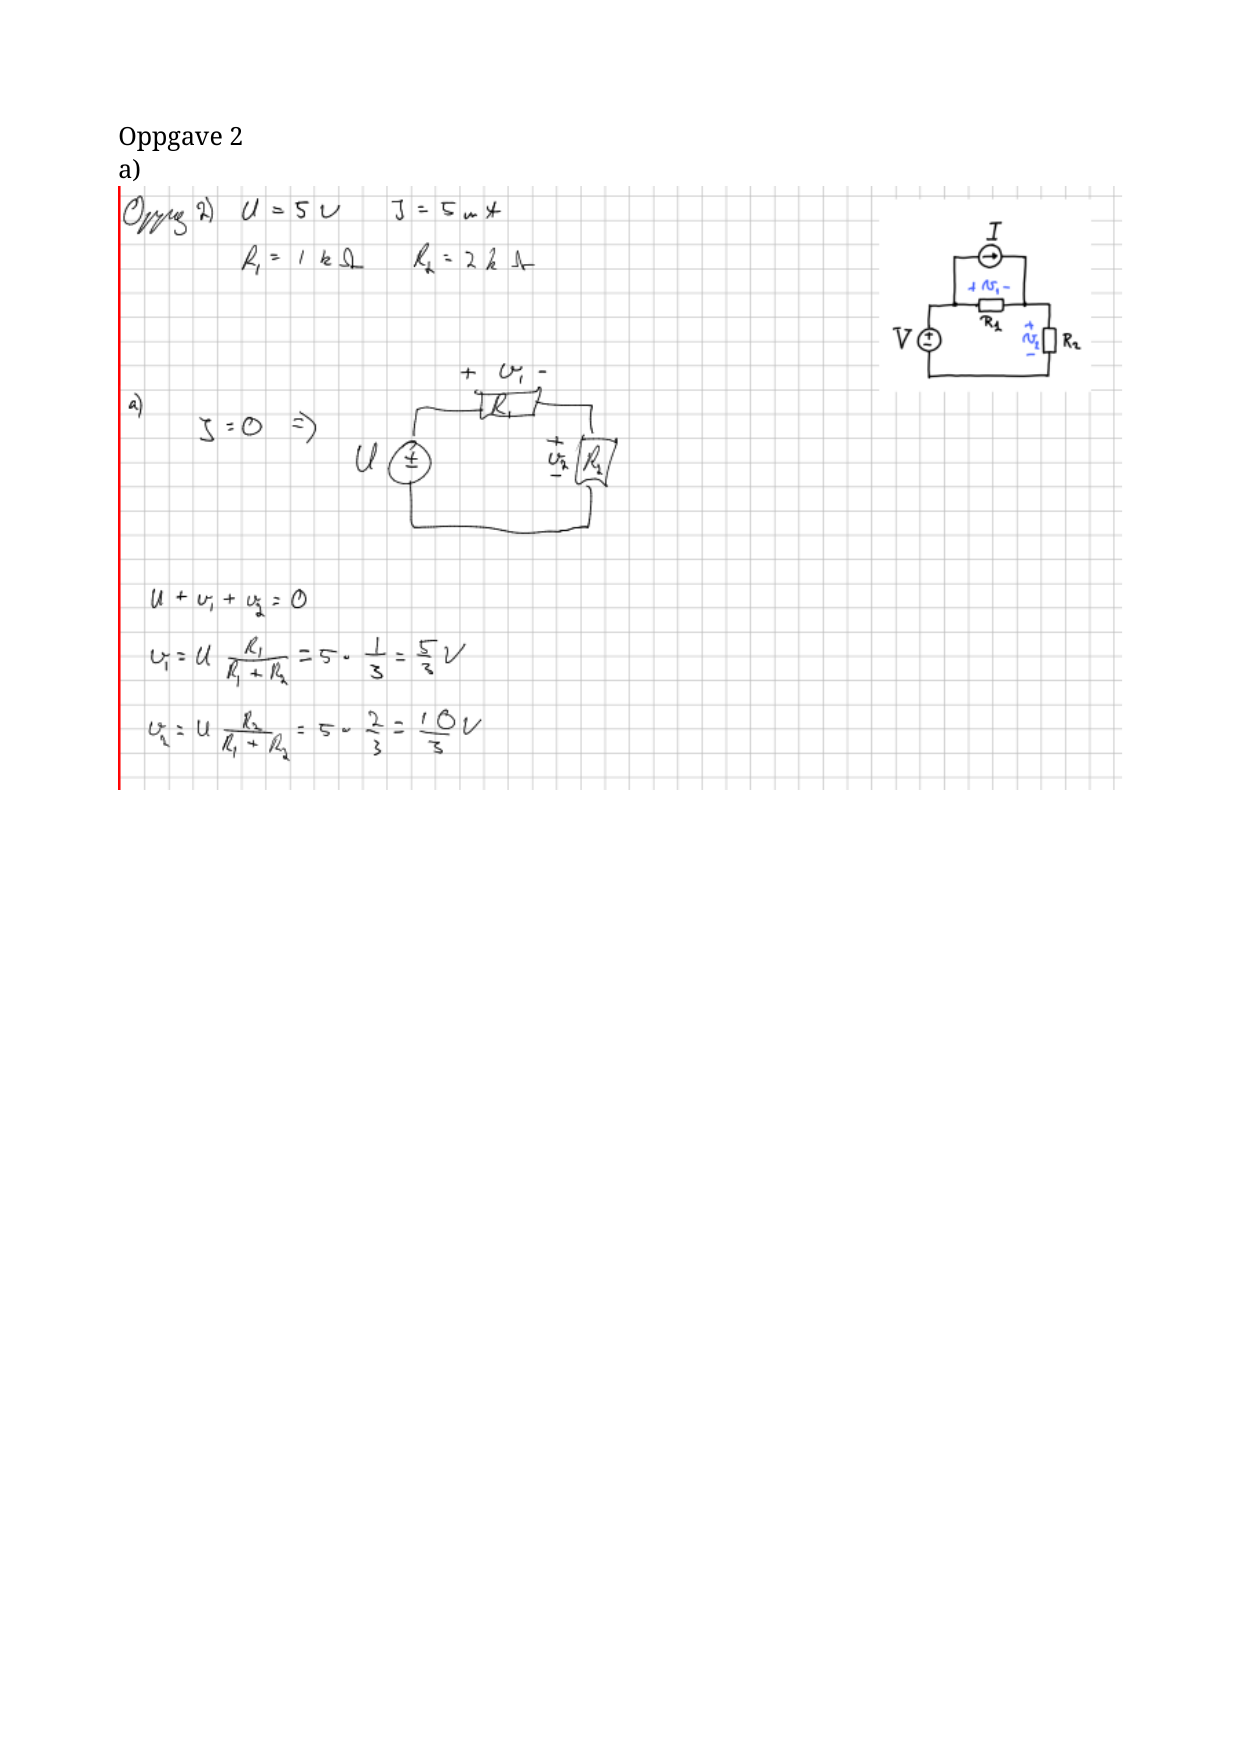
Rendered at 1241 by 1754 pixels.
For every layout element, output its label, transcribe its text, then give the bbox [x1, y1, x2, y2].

text Oppgave 2 [118, 118, 1122, 152]
picture [118, 186, 1123, 790]
text a) [118, 152, 1122, 186]
